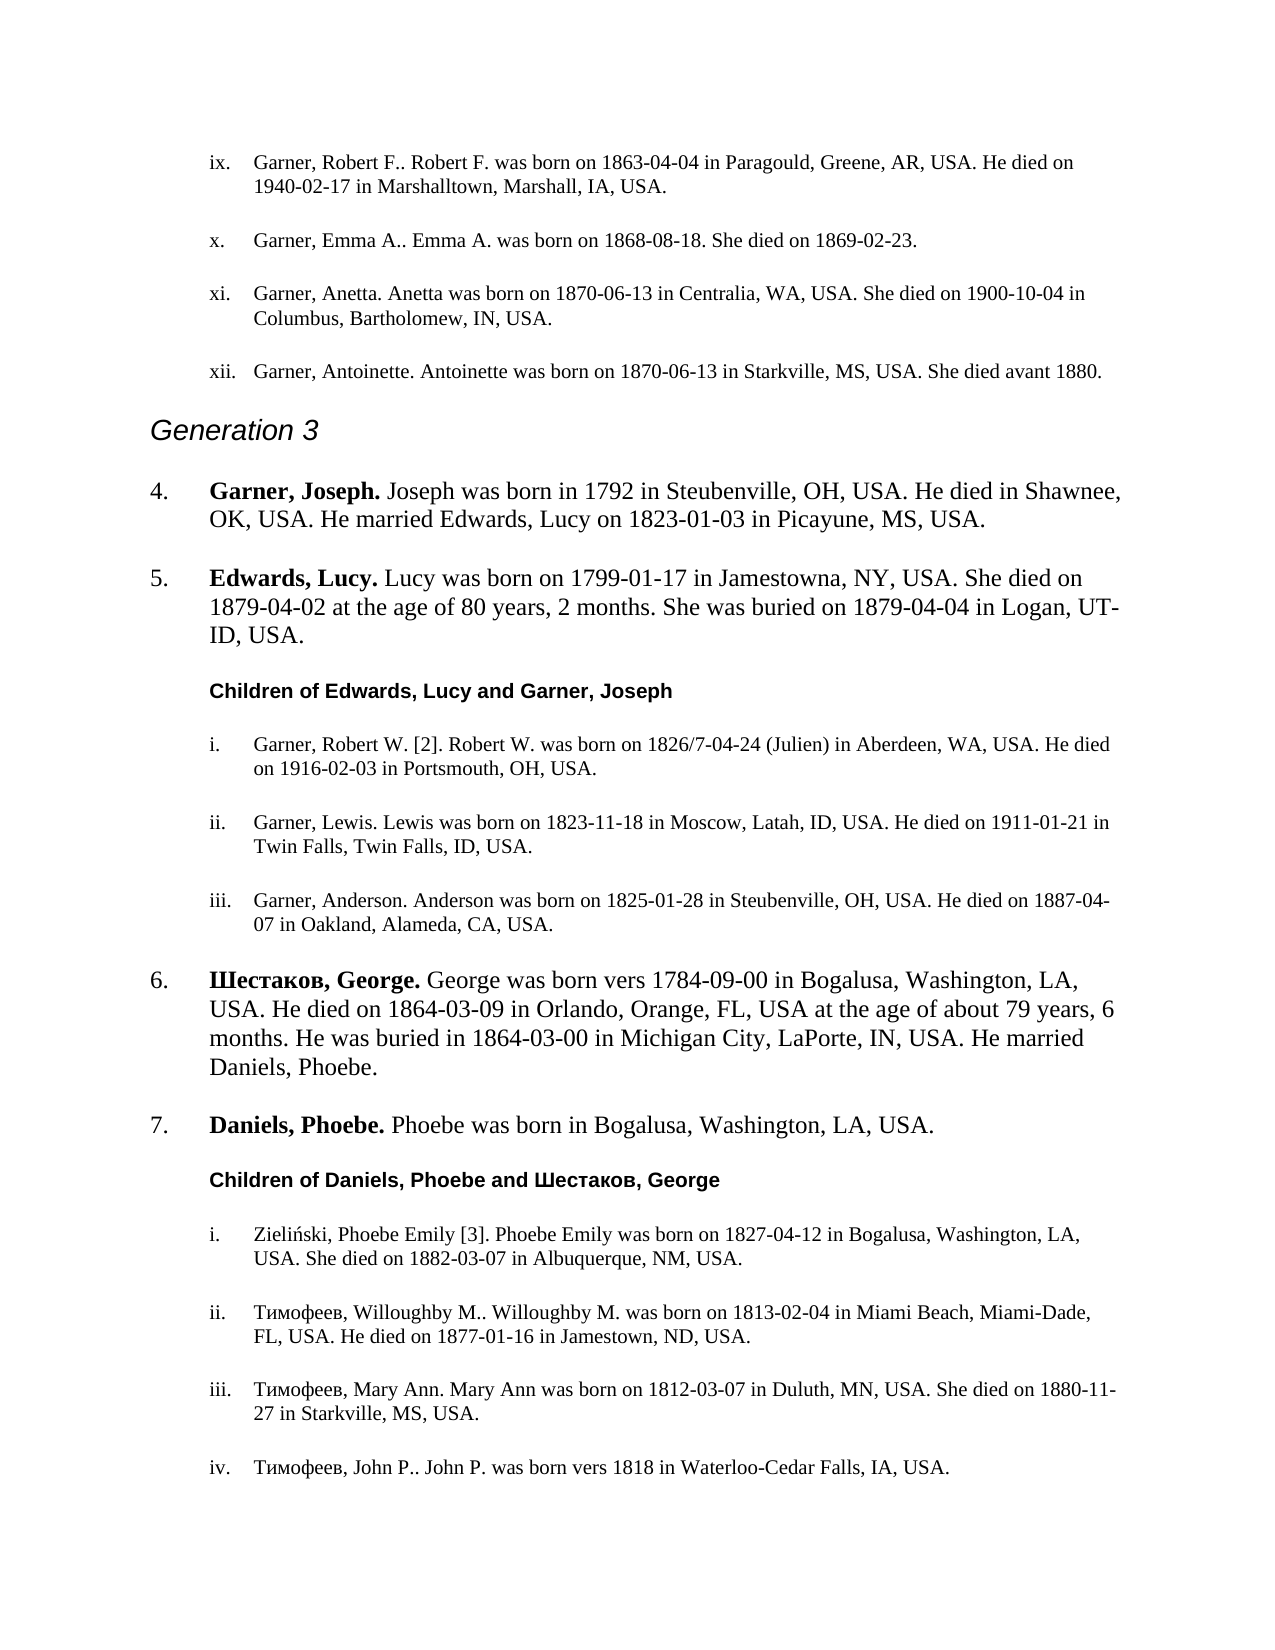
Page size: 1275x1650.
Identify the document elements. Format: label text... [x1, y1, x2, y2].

list i. Zieliński, Phoebe Emily [3]. Phoebe Emily was born on 1827-04-12 in Bogalusa, Washington, LA, USA. She died on 1882-03-07 in Albuquerque, NM, USA. [209, 1222, 1125, 1270]
list xii. Garner, Antoinette. Antoinette was born on 1870-06-13 in Starkville, MS, USA. She died avant 1880. [209, 359, 1125, 383]
list iii. Тимофеев, Mary Ann. Mary Ann was born on 1812-03-07 in Duluth, MN, USA. She died on 1880-11-27 in Starkville, MS, USA. [209, 1377, 1125, 1425]
subtitle Generation 3 [150, 413, 1125, 446]
list x. Garner, Emma A.. Emma A. was born on 1868-08-18. She died on 1869-02-23. [209, 228, 1125, 252]
list ix. Garner, Robert F.. Robert F. was born on 1863-04-04 in Paragould, Greene, AR, USA. He died on 1940-02-17 in Marshalltown, Marshall, IA, USA. [209, 150, 1125, 198]
title Children of Edwards, Lucy and Garner, Joseph [209, 679, 1125, 703]
text 4. Garner, Joseph. Joseph was born in 1792 in Steubenville, OH, USA. He died in Shawnee, OK, USA. He married Edwards, Lucy on 1823-01-03 in Picayune, MS, USA. [150, 476, 1125, 533]
list i. Garner, Robert W. [2]. Robert W. was born on 1826/7-04-24 (Julien) in Aberdeen, WA, USA. He died on 1916-02-03 in Portsmouth, OH, USA. [209, 732, 1125, 780]
list iv. Тимофеев, John P.. John P. was born vers 1818 in Waterloo-Cedar Falls, IA, USA. [209, 1455, 1125, 1479]
text 7. Daniels, Phoebe. Phoebe was born in Bogalusa, Washington, LA, USA. [150, 1110, 1125, 1139]
list ii. Garner, Lewis. Lewis was born on 1823-11-18 in Moscow, Latah, ID, USA. He died on 1911-01-21 in Twin Falls, Twin Falls, ID, USA. [209, 810, 1125, 858]
text 5. Edwards, Lucy. Lucy was born on 1799-01-17 in Jamestowna, NY, USA. She died on 1879-04-02 at the age of 80 years, 2 months. She was buried on 1879-04-04 in Logan, UT-ID, USA. [150, 563, 1125, 649]
text 6. Шестаков, George. George was born vers 1784-09-00 in Bogalusa, Washington, LA, USA. He died on 1864-03-09 in Orlando, Orange, FL, USA at the age of about 79 years, 6 months. He was buried in 1864-03-00 in Michigan City, LaPorte, IN, USA. He married Daniels, Phoebe. [150, 965, 1125, 1080]
list ii. Тимофеев, Willoughby M.. Willoughby M. was born on 1813-02-04 in Miami Beach, Miami-Dade, FL, USA. He died on 1877-01-16 in Jamestown, ND, USA. [209, 1299, 1125, 1348]
title Children of Daniels, Phoebe and Шестаков, George [209, 1168, 1125, 1192]
list xi. Garner, Anetta. Anetta was born on 1870-06-13 in Centralia, WA, USA. She died on 1900-10-04 in Columbus, Bartholomew, IN, USA. [209, 281, 1125, 329]
list iii. Garner, Anderson. Anderson was born on 1825-01-28 in Steubenville, OH, USA. He died on 1887-04-07 in Oakland, Alameda, CA, USA. [209, 888, 1125, 936]
